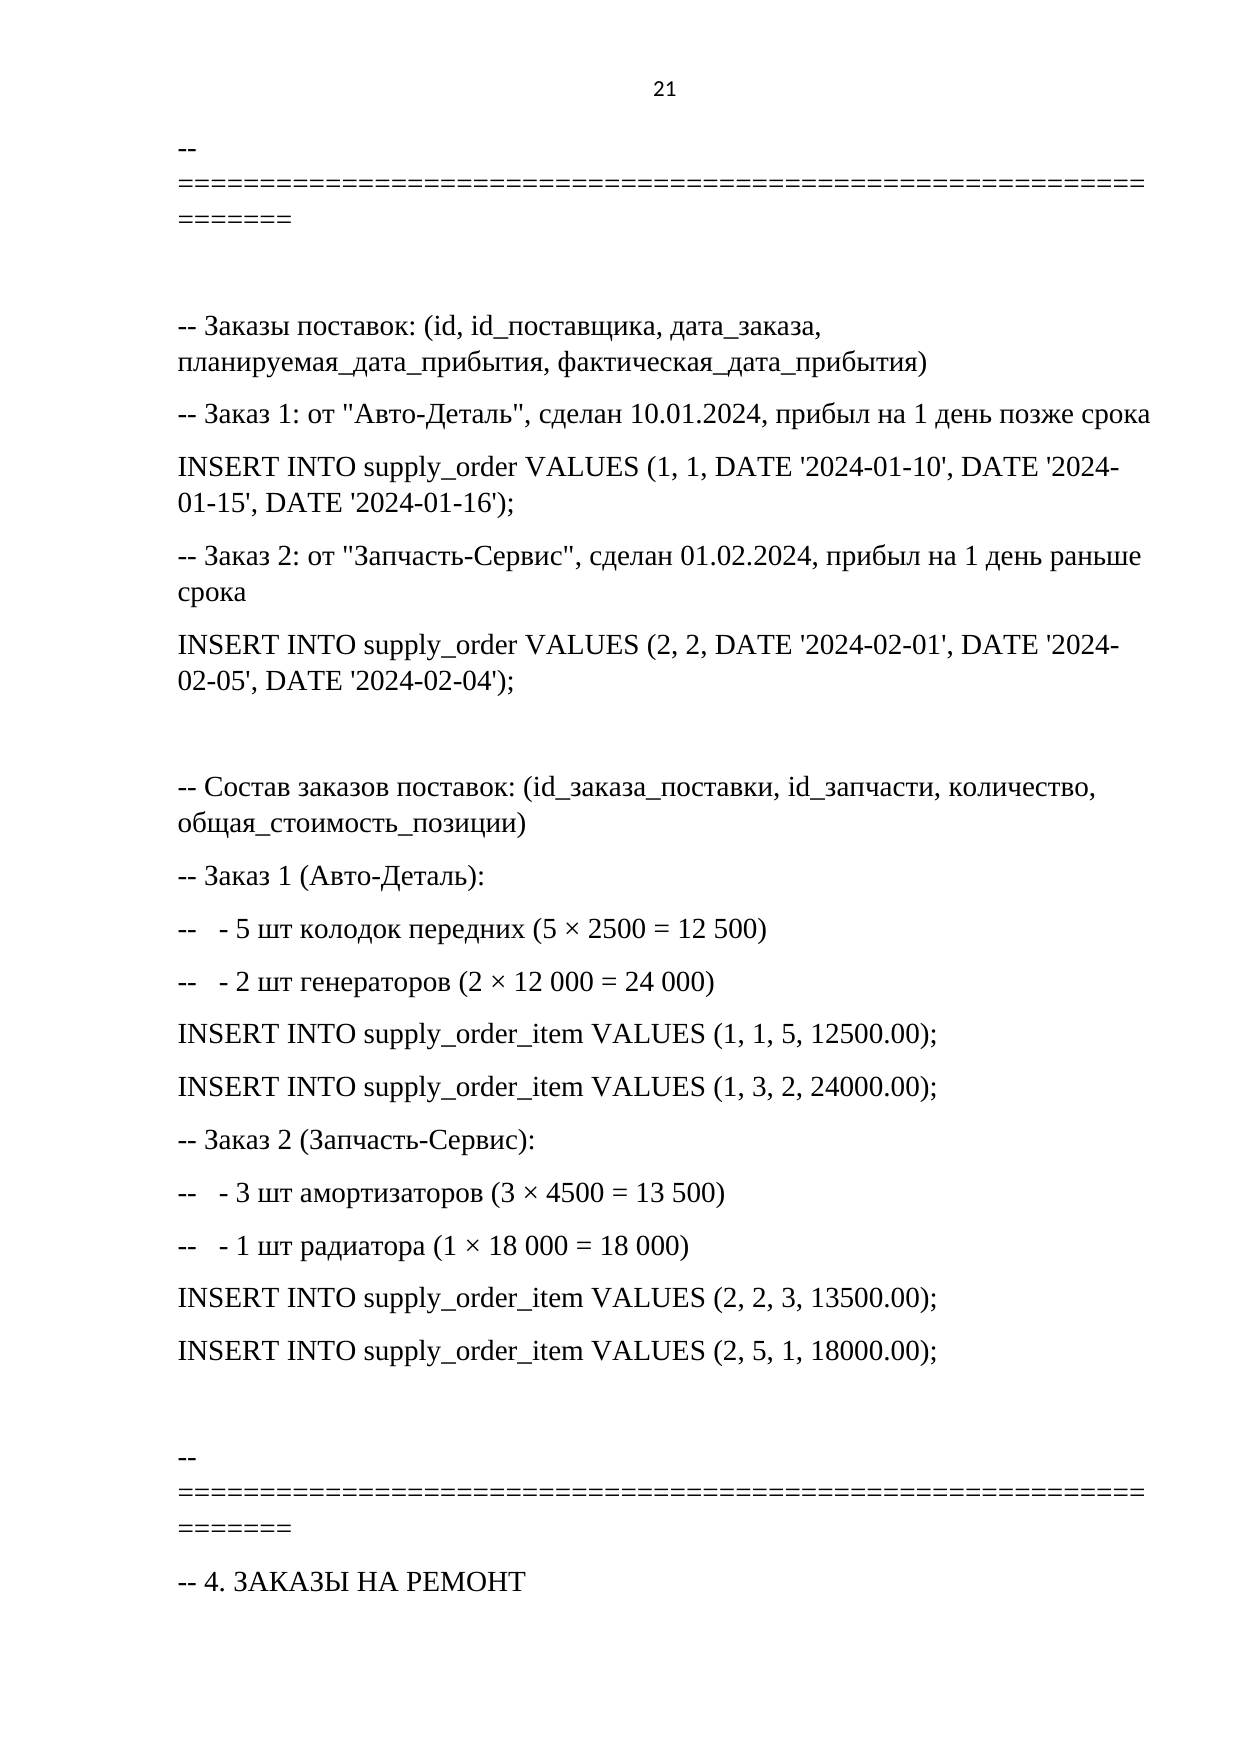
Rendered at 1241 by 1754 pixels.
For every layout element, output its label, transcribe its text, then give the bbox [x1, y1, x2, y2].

text -- ================================================================== [177, 130, 1152, 236]
text INSERT INTO supply_order VALUES (1, 1, DATE '2024-01-10', DATE '2024-01-15', DATE '2024-01-16'); [177, 449, 1152, 519]
text -- Заказ 2: от "Запчасть-Сервис", сделан 01.02.2024, прибыл на 1 день раньше срока [177, 538, 1152, 608]
text -- Заказы поставок: (id, id_поставщика, дата_заказа, планируемая_дата_прибытия, фактическая_дата_прибытия) [177, 308, 1152, 377]
text -- Заказ 2 (Запчасть-Сервис): [177, 1122, 1152, 1156]
text -- - 1 шт радиатора (1 × 18 000 = 18 000) [177, 1228, 1152, 1261]
text -- Состав заказов поставок: (id_заказа_поставки, id_запчасти, количество, общая_стоимость_позиции) [177, 769, 1152, 839]
text INSERT INTO supply_order_item VALUES (2, 2, 3, 13500.00); [177, 1281, 1152, 1314]
text -- - 2 шт генераторов (2 × 12 000 = 24 000) [177, 964, 1152, 997]
text -- ================================================================== [177, 1439, 1152, 1545]
text -- - 3 шт амортизаторов (3 × 4500 = 13 500) [177, 1175, 1152, 1208]
text INSERT INTO supply_order_item VALUES (1, 1, 5, 12500.00); [177, 1017, 1152, 1050]
text INSERT INTO supply_order_item VALUES (2, 5, 1, 18000.00); [177, 1333, 1152, 1367]
text INSERT INTO supply_order VALUES (2, 2, DATE '2024-02-01', DATE '2024-02-05', DATE '2024-02-04'); [177, 627, 1152, 697]
text -- Заказ 1: от "Авто-Деталь", сделан 10.01.2024, прибыл на 1 день позже срока [177, 397, 1152, 430]
text -- Заказ 1 (Авто-Деталь): [177, 858, 1152, 892]
text INSERT INTO supply_order_item VALUES (1, 3, 2, 24000.00); [177, 1069, 1152, 1103]
text -- - 5 шт колодок передних (5 × 2500 = 12 500) [177, 911, 1152, 944]
text -- 4. ЗАКАЗЫ НА РЕМОНТ [177, 1564, 1152, 1598]
